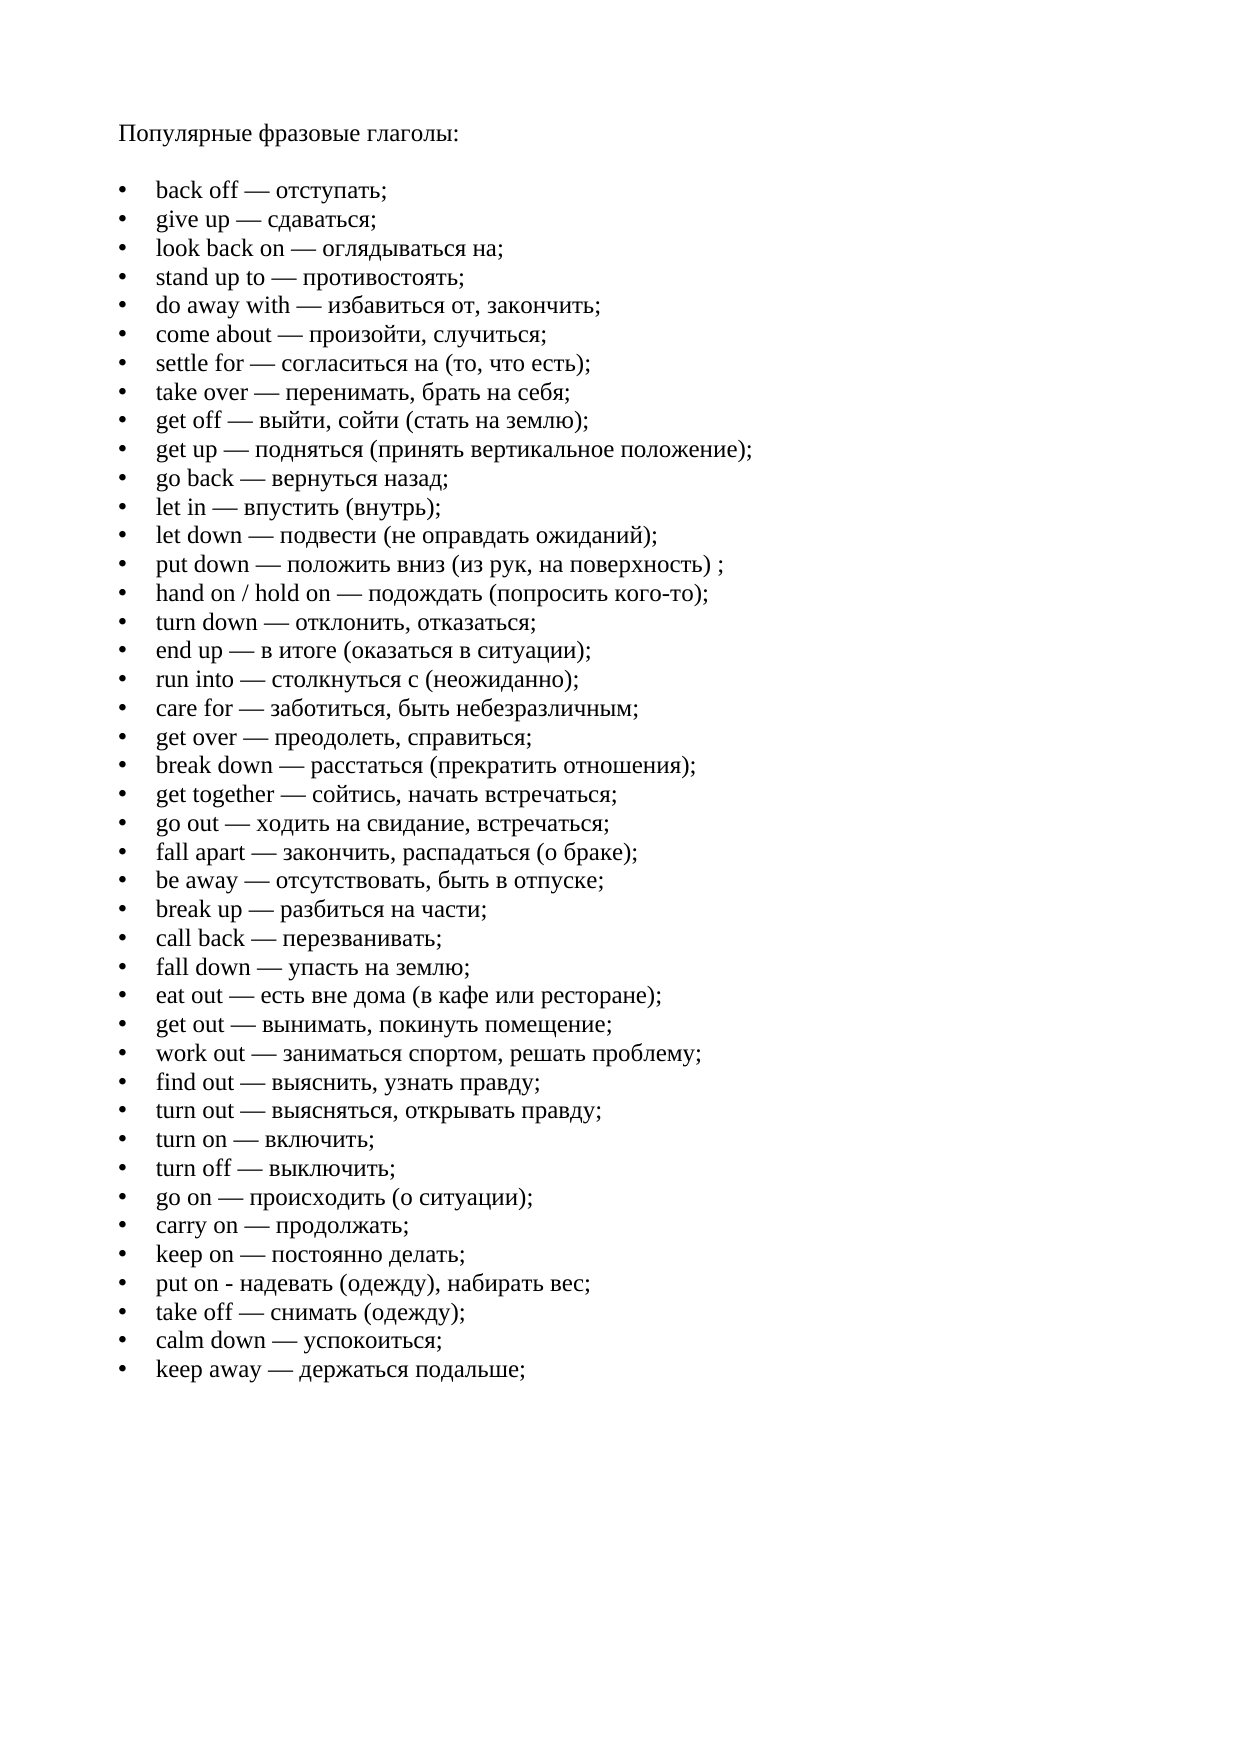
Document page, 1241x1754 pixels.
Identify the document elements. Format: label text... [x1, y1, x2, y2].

list find out — выяснить, узнать правду; [118, 1067, 1122, 1096]
text Популярные фразовые глаголы: [118, 118, 1122, 147]
list do away with — избавиться от, закончить; [118, 291, 1122, 319]
list calm down — успокоиться; [118, 1326, 1122, 1354]
list be away — отсутствовать, быть в отпуске; [118, 866, 1122, 894]
list get off — выйти, сойти (стать на землю); [118, 406, 1122, 434]
list break up — разбиться на части; [118, 894, 1122, 923]
list take off — снимать (одежду); [118, 1297, 1122, 1326]
list eat out — есть вне дома (в кафе или ресторане); [118, 981, 1122, 1009]
list come about — произойти, случиться; [118, 319, 1122, 348]
list give up — сдаваться; [118, 204, 1122, 233]
list get out — вынимать, покинуть помещение; [118, 1009, 1122, 1038]
list get together — сойтись, начать встречаться; [118, 779, 1122, 808]
list hand on / hold on — подождать (попросить кого-то); [118, 578, 1122, 607]
list look back on — оглядываться на; [118, 233, 1122, 262]
list go back — вернуться назад; [118, 463, 1122, 492]
list turn on — включить; [118, 1124, 1122, 1153]
list get over — преодолеть, справиться; [118, 722, 1122, 751]
list run into — столкнуться с (неожиданно); [118, 664, 1122, 693]
list put down — положить вниз (из рук, на поверхность) ; [118, 549, 1122, 578]
list back off — отступать; [118, 176, 1122, 204]
list call back — перезванивать; [118, 923, 1122, 952]
list end up — в итоге (оказаться в ситуации); [118, 636, 1122, 664]
list keep on — постоянно делать; [118, 1239, 1122, 1268]
list fall down — упасть на землю; [118, 952, 1122, 981]
list break down — расстаться (прекратить отношения); [118, 751, 1122, 779]
list let down — подвести (не оправдать ожиданий); [118, 521, 1122, 549]
list turn off — выключить; [118, 1153, 1122, 1182]
list carry on — продолжать; [118, 1211, 1122, 1239]
list put on - надевать (одежду), набирать вес; [118, 1268, 1122, 1297]
list take over — перенимать, брать на себя; [118, 377, 1122, 406]
list keep away — держаться подальше; [118, 1354, 1122, 1383]
list turn out — выясняться, открывать правду; [118, 1096, 1122, 1124]
list turn down — отклонить, отказаться; [118, 607, 1122, 636]
list let in — впустить (внутрь); [118, 492, 1122, 521]
list stand up to — противостоять; [118, 262, 1122, 291]
list go on — происходить (о ситуации); [118, 1182, 1122, 1211]
list settle for — согласиться на (то, что есть); [118, 348, 1122, 377]
list get up — подняться (принять вертикальное положение); [118, 434, 1122, 463]
list go out — ходить на свидание, встречаться; [118, 808, 1122, 837]
list care for — заботиться, быть небезразличным; [118, 693, 1122, 722]
list fall apart — закончить, распадаться (о браке); [118, 837, 1122, 866]
list work out — заниматься спортом, решать проблему; [118, 1038, 1122, 1067]
